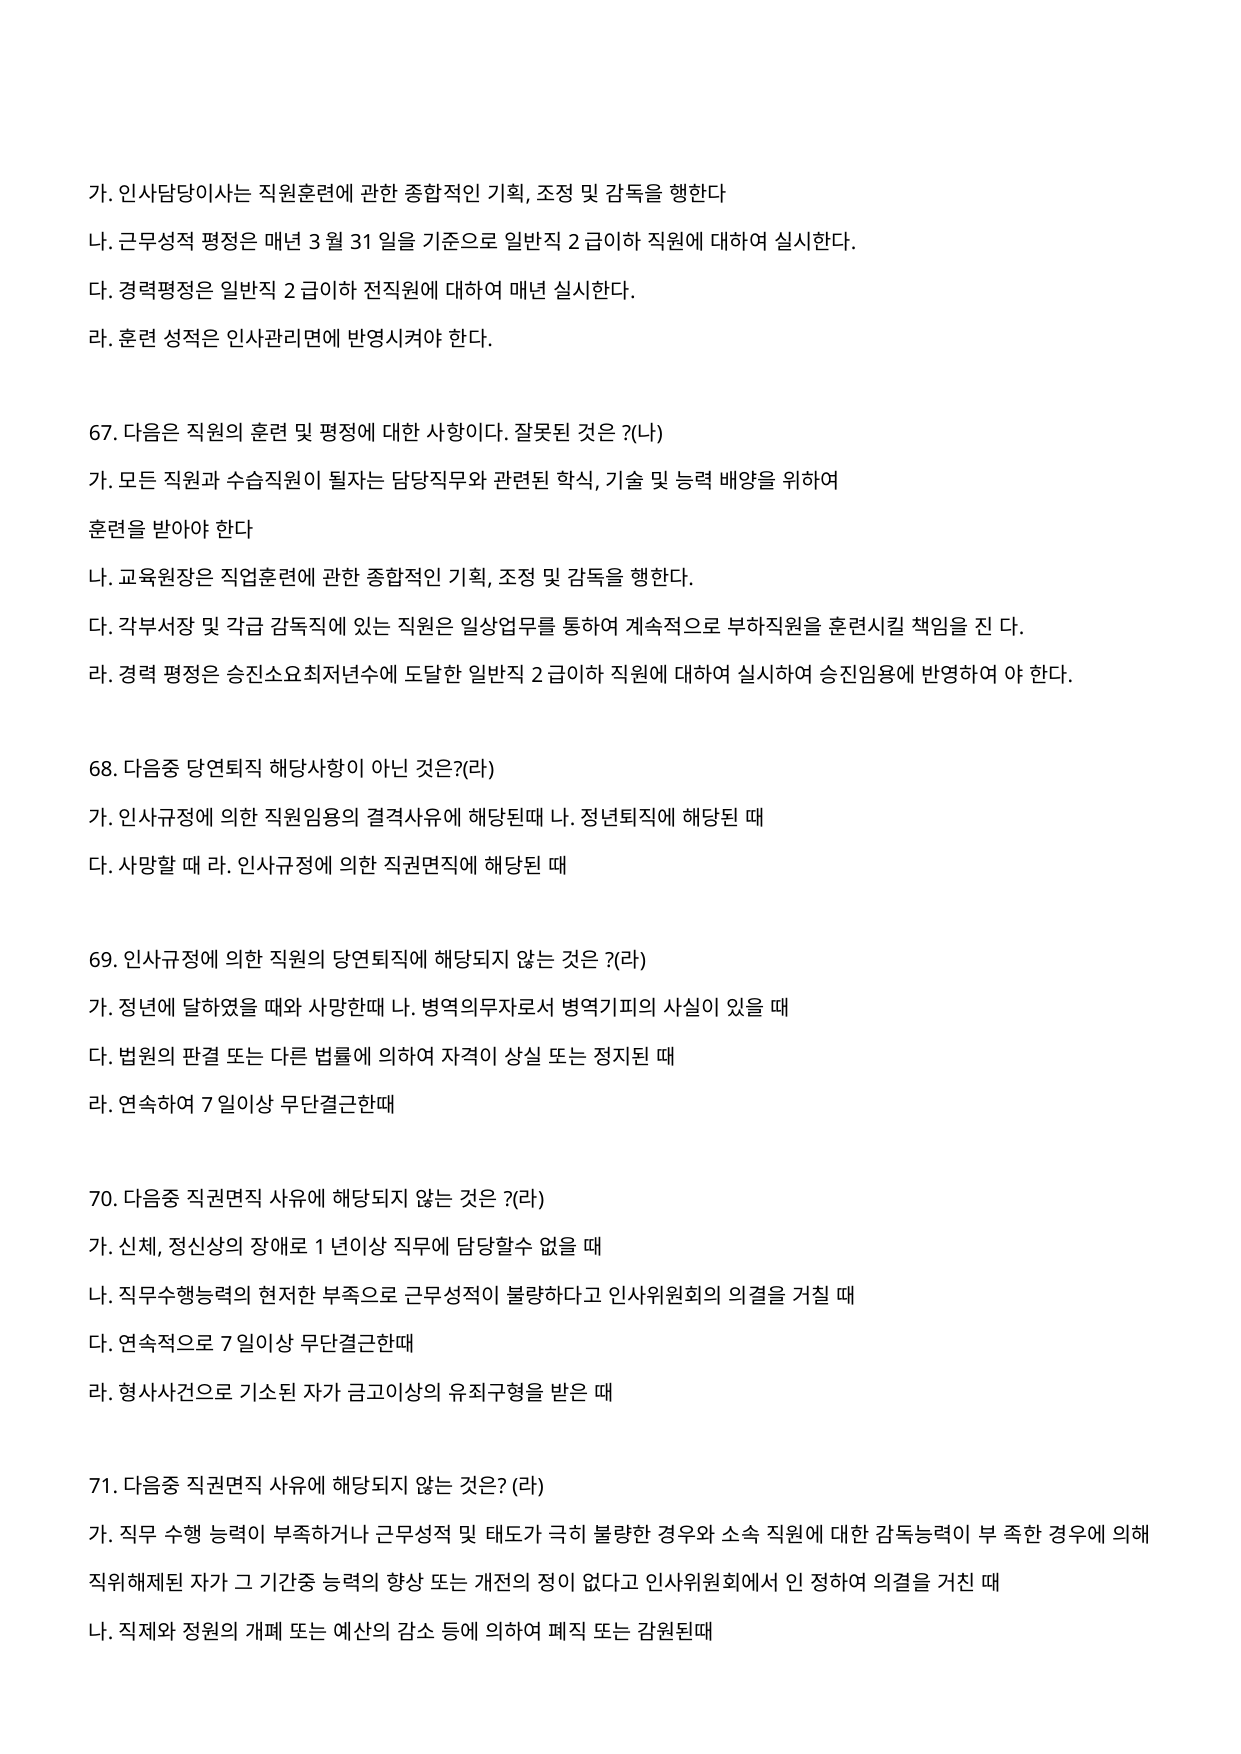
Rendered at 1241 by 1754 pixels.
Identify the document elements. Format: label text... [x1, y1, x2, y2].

text 다. 사망할 때 라. 인사규정에 의한 직권면직에 해당된 때 [88, 849, 1152, 879]
text 가. 인사규정에 의한 직원임용의 결격사유에 해당된때 나. 정년퇴직에 해당된 때 [88, 801, 1152, 831]
text 가. 인사담당이사는 직원훈련에 관한 종합적인 기획, 조정 및 감독을 행한다 [88, 177, 1152, 207]
text 훈련을 받아야 한다 [88, 513, 1152, 543]
text 67. 다음은 직원의 훈련 및 평정에 대한 사항이다. 잘못된 것은 ?(나) [88, 416, 1152, 447]
text 라. 형사사건으로 기소된 자가 금고이상의 유죄구형을 받은 때 [88, 1376, 1152, 1406]
text 가. 정년에 달하였을 때와 사망한때 나. 병역의무자로서 병역기피의 사실이 있을 때 [88, 991, 1152, 1022]
text 70. 다음중 직권면직 사유에 해당되지 않는 것은 ?(라) [88, 1182, 1152, 1212]
text 71. 다음중 직권면직 사유에 해당되지 않는 것은? (라) [88, 1470, 1152, 1500]
text 라. 훈련 성적은 인사관리면에 반영시켜야 한다. [88, 322, 1152, 353]
text 나. 교육원장은 직업훈련에 관한 종합적인 기획, 조정 및 감독을 행한다. [88, 562, 1152, 592]
text 68. 다음중 당연퇴직 해당사항이 아닌 것은?(라) [88, 752, 1152, 783]
text 가. 신체, 정신상의 장애로 1년이상 직무에 담당할수 없을 때 [88, 1231, 1152, 1261]
text 69. 인사규정에 의한 직원의 당연퇴직에 해당되지 않는 것은 ?(라) [88, 943, 1152, 973]
text 다. 연속적으로 7일이상 무단결근한때 [88, 1327, 1152, 1358]
text 라. 연속하여 7일이상 무단결근한때 [88, 1088, 1152, 1119]
text 나. 근무성적 평정은 매년 3월 31일을 기준으로 일반직 2급이하 직원에 대하여 실시한다. [88, 226, 1152, 256]
text 다. 경력평정은 일반직 2급이하 전직원에 대하여 매년 실시한다. [88, 274, 1152, 304]
text 나. 직제와 정원의 개폐 또는 예산의 감소 등에 의하여 폐직 또는 감원된때 [88, 1615, 1152, 1645]
text 가. 직무 수행 능력이 부족하거나 근무성적 및 태도가 극히 불량한 경우와 소속 직원에 대한 감독능력이 부 족한 경우에 의해 직위해제된 자가 그 기간중 능력의 향상 또는 개전의 정이 없다고 인사위원회에서 인 정하여 의결을 거친 때 [88, 1518, 1152, 1597]
text 라. 경력 평정은 승진소요최저년수에 도달한 일반직 2급이하 직원에 대하여 실시하여 승진임용에 반영하여 야 한다. [88, 658, 1152, 689]
text 가. 모든 직원과 수습직원이 될자는 담당직무와 관련된 학식, 기술 및 능력 배양을 위하여 [88, 465, 1152, 495]
text 다. 법원의 판결 또는 다른 법률에 의하여 자격이 상실 또는 정지된 때 [88, 1040, 1152, 1070]
text 나. 직무수행능력의 현저한 부족으로 근무성적이 불량하다고 인사위원회의 의결을 거칠 때 [88, 1279, 1152, 1309]
text 다. 각부서장 및 각급 감독직에 있는 직원은 일상업무를 통하여 계속적으로 부하직원을 훈련시킬 책임을 진 다. [88, 610, 1152, 640]
